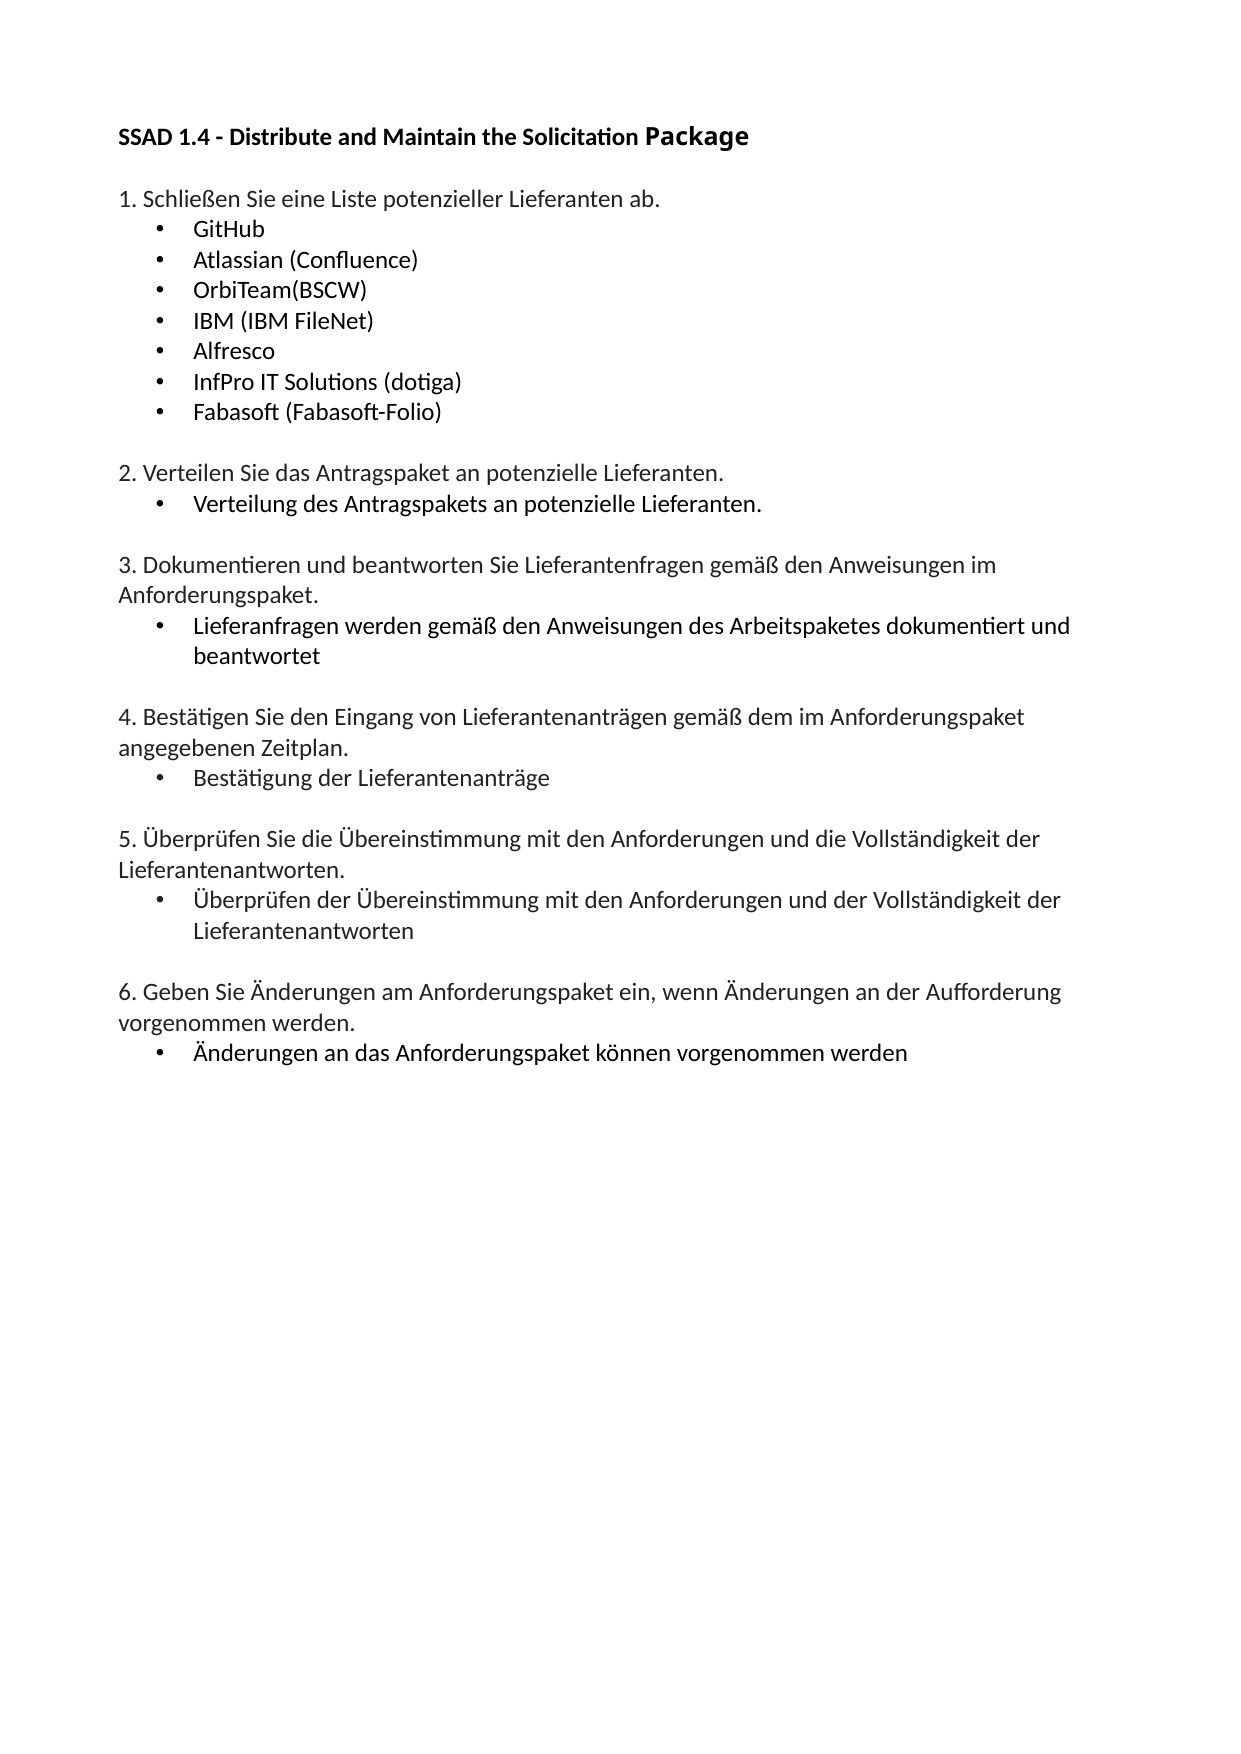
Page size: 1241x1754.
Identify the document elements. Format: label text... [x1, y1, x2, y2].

list Alfresco [156, 335, 1122, 366]
list GitHub [156, 213, 1122, 244]
list Atlassian (Confluence) [156, 244, 1122, 274]
text 4. Bestätigen Sie den Eingang von Lieferantenanträgen gemäß dem im Anforderungspaket angegebenen Zeitplan. [118, 702, 1122, 763]
list Überprüfen der Übereinstimmung mit den Anforderungen und der Vollständigkeit der Lieferantenantworten [156, 885, 1122, 946]
text 3. Dokumentieren und beantworten Sie Lieferantenfragen gemäß den Anweisungen im Anforderungspaket. [118, 549, 1122, 610]
list Lieferanfragen werden gemäß den Anweisungen des Arbeitspaketes dokumentiert und beantwortet [156, 610, 1122, 671]
list IBM (IBM FileNet) [156, 305, 1122, 335]
text 6. Geben Sie Änderungen am Anforderungspaket ein, wenn Änderungen an der Aufforderung vorgenommen werden. [118, 946, 1122, 1037]
text SSAD 1.4 - Distribute and Maintain the Solicitation Package [118, 118, 1122, 152]
list Fabasoft (Fabasoft-Folio) [156, 396, 1122, 427]
list OrbiTeam(BSCW) [156, 274, 1122, 305]
text 1. Schließen Sie eine Liste potenzieller Lieferanten ab. [118, 152, 1122, 213]
list InfPro IT Solutions (dotiga) [156, 366, 1122, 396]
text 2. Verteilen Sie das Antragspaket an potenzielle Lieferanten. [118, 457, 1122, 488]
list Verteilung des Antragspakets an potenzielle Lieferanten. [156, 488, 1122, 518]
list Bestätigung der Lieferantenanträge [156, 763, 1122, 793]
text 5. Überprüfen Sie die Übereinstimmung mit den Anforderungen und die Vollständigkeit der Lieferantenantworten. [118, 824, 1122, 885]
list Änderungen an das Anforderungspaket können vorgenommen werden [156, 1037, 1122, 1068]
